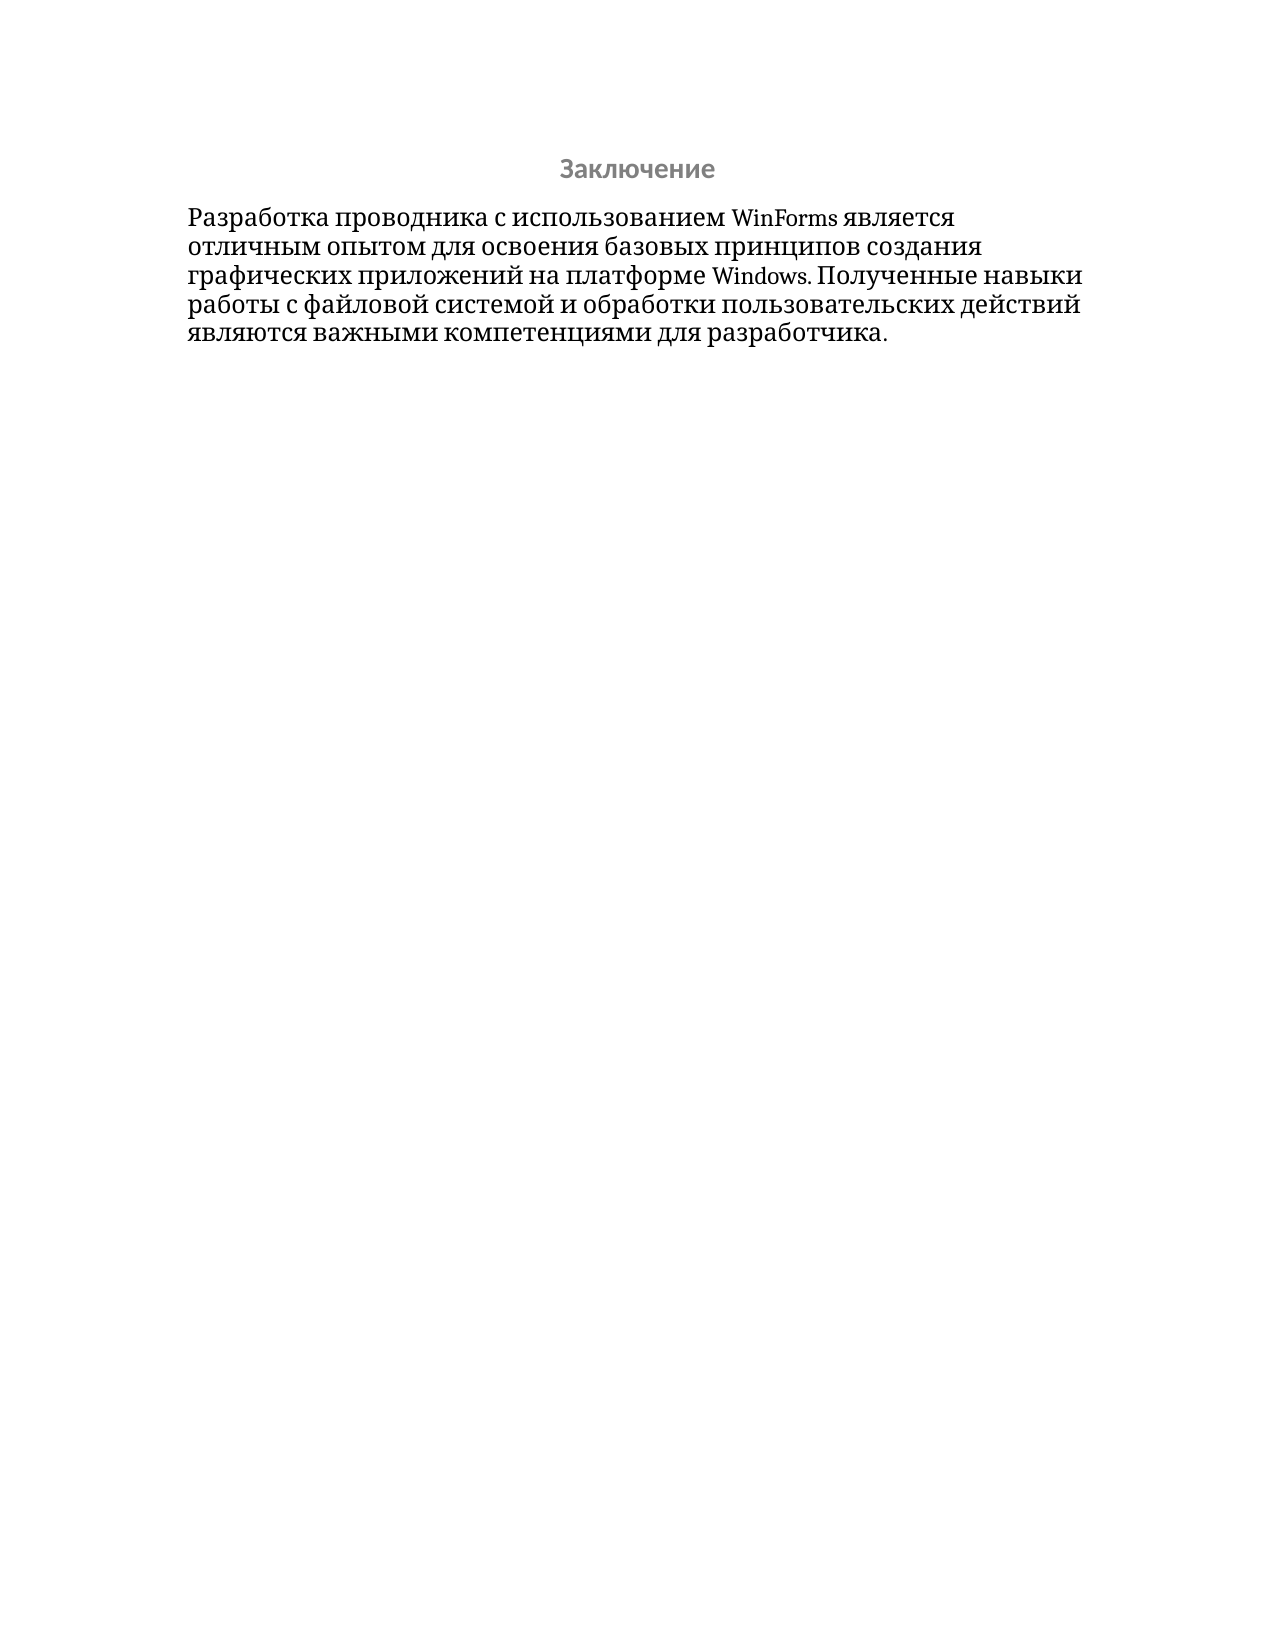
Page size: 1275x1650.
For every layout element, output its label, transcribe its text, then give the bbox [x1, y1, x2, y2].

subtitle Заключение [187, 150, 1087, 186]
text Разработка проводника с использованием WinForms является отличным опытом для освоения базовых принципов создания графических приложений на платформе Windows. Полученные навыки работы с файловой системой и обработки пользовательских действий являются важными компетенциями для разработчика. [187, 204, 1087, 348]
